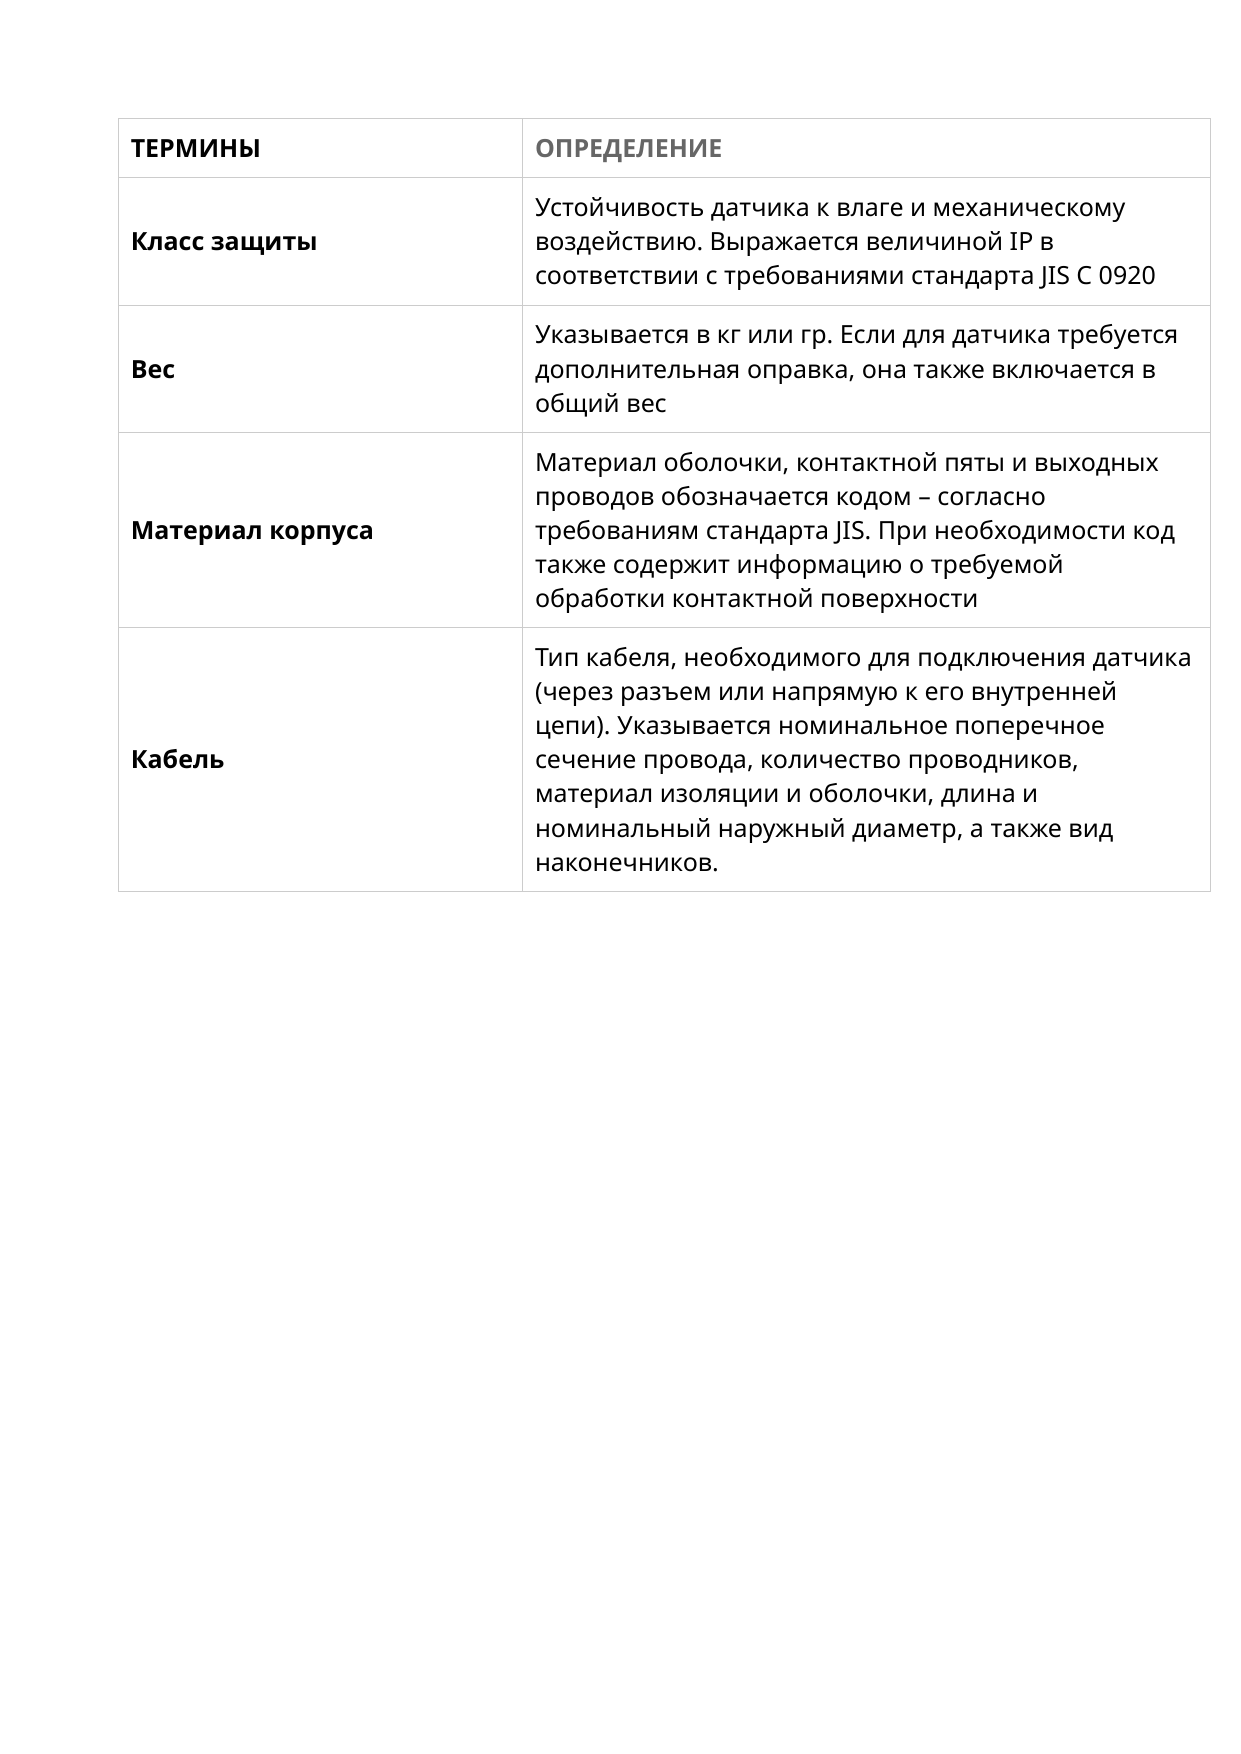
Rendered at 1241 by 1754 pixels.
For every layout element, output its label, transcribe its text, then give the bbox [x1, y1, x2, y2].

table_header ОПРЕДЕЛЕНИЕ [523, 119, 1210, 177]
table_cell Указывается в кг или гр. Если для датчика требуется дополнительная оправка, она также включается в общий вес [523, 306, 1210, 432]
table_cell Устойчивость датчика к влаге и механическому воздействию. Выражается величиной IP в соответствии с требованиями стандарта JIS C 0920 [523, 178, 1210, 304]
table_cell Материал оболочки, контактной пяты и выходных проводов обозначается кодом – согласно требованиям стандарта JIS. При необходимости код также содержит информацию о требуемой обработки контактной поверхности [523, 433, 1210, 627]
table_cell Вес [119, 306, 522, 432]
table_cell Класс защиты [119, 178, 522, 304]
table_cell Кабель [119, 628, 522, 891]
table_cell Материал корпуса [119, 433, 522, 627]
table_cell Тип кабеля, необходимого для подключения датчика (через разъем или напрямую к его внутренней цепи). Указывается номинальное поперечное сечение провода, количество проводников, материал изоляции и оболочки, длина и номинальный наружный диаметр, а также вид наконечников. [523, 628, 1210, 891]
table_header ТЕРМИНЫ [119, 119, 522, 177]
